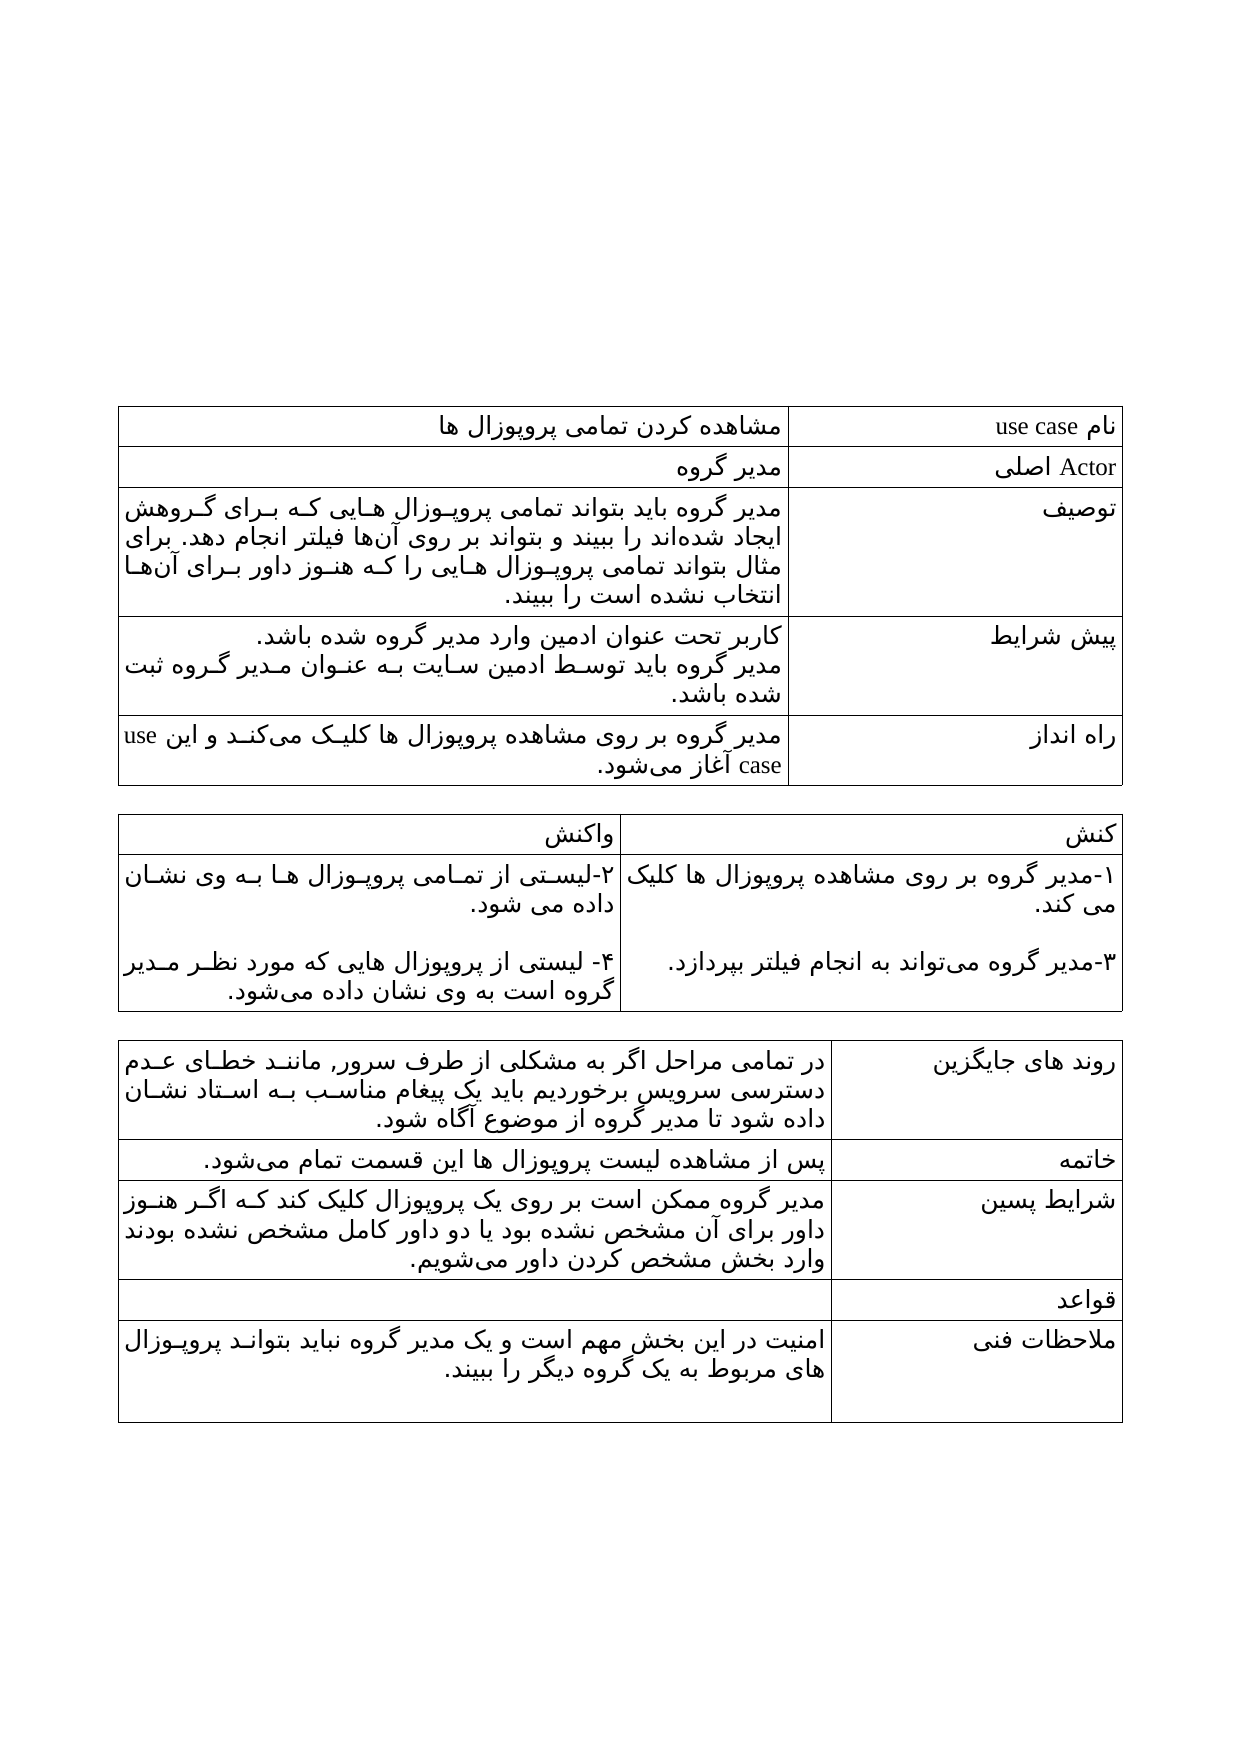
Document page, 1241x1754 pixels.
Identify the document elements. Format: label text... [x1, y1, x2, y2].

table_header روند های جایگزین [832, 1041, 1122, 1139]
table_header نام use case [789, 407, 1122, 446]
table_cell توصیف [789, 488, 1122, 616]
table_cell کاربر تحت عنوان ادمین وارد مدیر گروه شده باشد. مدیر گروه باید توسط ادمین سایت به عنوان مدیر گروه ثبت شده باشد. [119, 617, 788, 714]
table_cell پیش شرایط [789, 617, 1122, 714]
table_cell خاتمه [832, 1140, 1122, 1180]
table_cell مدیر گروه بر روی مشاهده پروپوزال ها کلیک می‌کند و این use case آغاز می‌شود. [119, 716, 788, 785]
table_cell Actor اصلی [789, 447, 1122, 487]
table_cell ملاحظات فنی [832, 1321, 1122, 1422]
table_cell [119, 1280, 831, 1320]
table_cell مدیر گروه ممکن است بر روی یک پروپوزال کلیک کند که اگر هنوز داور برای آن مشخص نشده بود یا دو داور کامل مشخص نشده بودند وارد بخش مشخص کردن داور می‌شویم. [119, 1181, 831, 1279]
table_cell قواعد [832, 1280, 1122, 1320]
table_cell ۱-مدیر گروه بر روی مشاهده پروپوزال ها کلیک می کند. ۳-مدیر گروه می‌تواند به انجام فیلتر بپردازد. [621, 855, 1122, 1011]
table_header در تمامی مراحل اگر به مشکلی از طرف سرور, مانند خطای عدم دسترسی سرویس برخوردیم باید یک پیغام مناسب به استاد نشان داده شود تا مدیر گروه از موضوع آگاه شود. [119, 1041, 831, 1139]
table_cell راه انداز [789, 716, 1122, 785]
table_cell ۲-لیستی از تمامی پروپوزال ها به وی نشان داده می شود. ۴- لیستی از پروپوزال هایی که مورد نظر مدیر گروه است به وی نشان داده می‌شود. [119, 855, 620, 1011]
table_header مشاهده کردن تمامی پروپوزال ها [119, 407, 788, 446]
table_cell امنیت در این بخش مهم است و یک مدیر گروه نباید بتواند پروپوزال های مربوط به یک گروه دیگر را ببیند. [119, 1321, 831, 1422]
table_cell مدیر گروه باید بتواند تمامی پروپوزال هایی که برای گروهش ایجاد شده‌اند را ببیند و بتواند بر روی آن‌ها فیلتر انجام دهد. برای مثال بتواند تمامی پروپوزال هایی را که هنوز داور برای آن‌ها انتخاب نشده است را ببیند. [119, 488, 788, 616]
table_cell پس از مشاهده لیست پروپوزال ها این قسمت تمام می‌شود. [119, 1140, 831, 1180]
table_cell مدیر گروه [119, 447, 788, 487]
table_cell شرایط پسین [832, 1181, 1122, 1279]
table_header کنش [621, 815, 1122, 854]
table_header واکنش [119, 815, 620, 854]
